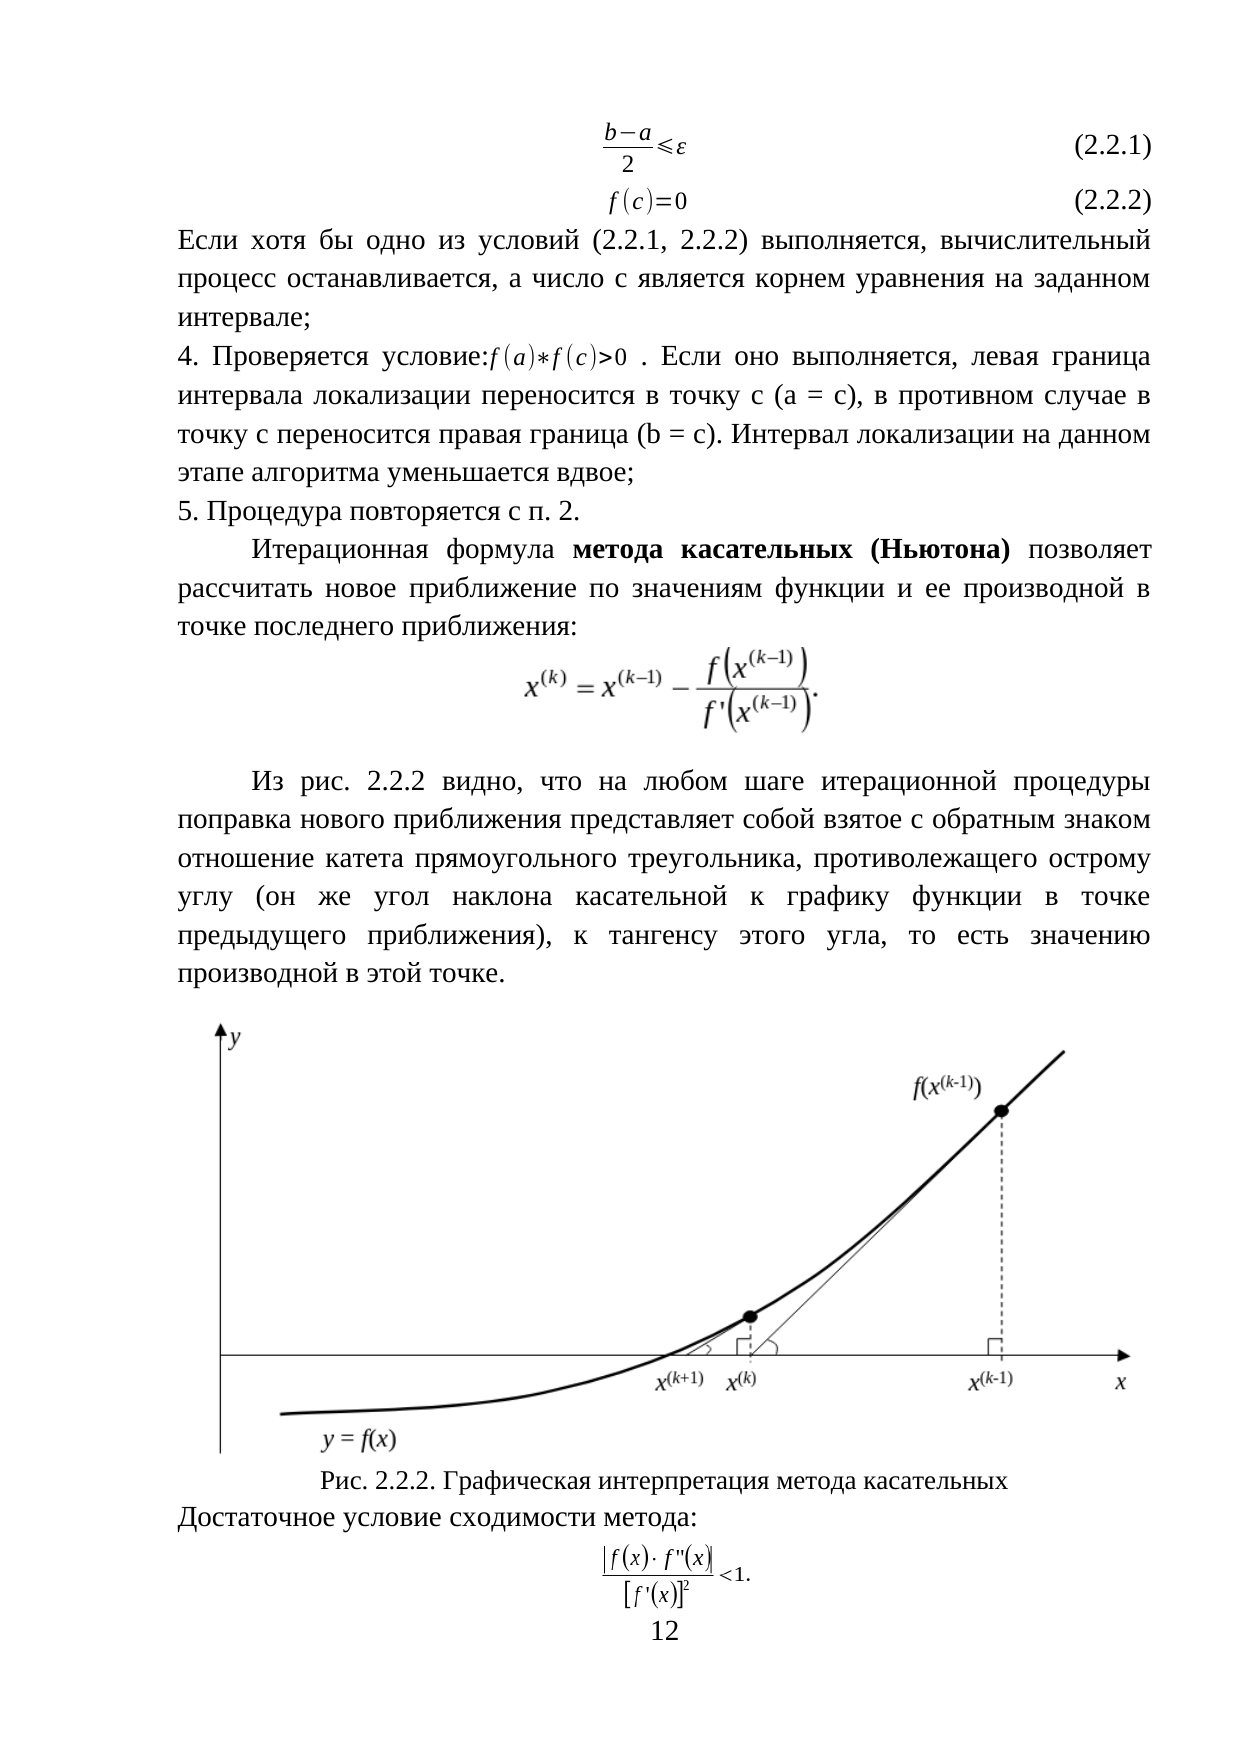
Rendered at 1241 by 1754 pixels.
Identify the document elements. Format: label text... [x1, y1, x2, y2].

picture [177, 993, 1152, 1455]
picture [588, 1534, 757, 1616]
text [757, 1538, 1152, 1572]
text Итерационная формула метода касательных (Ньютона) позволяет рассчитать новое приближение по значениям функции и ее производной в точке последнего приближения: [177, 531, 1152, 642]
text (2.2.1) [177, 118, 1152, 177]
picture [501, 647, 828, 738]
text Если хотя бы одно из условий (2.2.1, 2.2.2) выполняется, вычислительный процесс останавливается, а число c является корнем уравнения на заданном интервале; [177, 222, 1152, 333]
text Из рис. 2.2.2 видно, что на любом шаге итерационной процедуры поправка нового приближения представляет собой взятое с обратным знаком отношение катета прямоугольного треугольника, противолежащего острому углу (он же угол наклона касательной к графику функции в точке предыдущего приближения), к тангенсу этого угла, то есть значению производной в этой точке. [177, 763, 1152, 989]
text Достаточное условие сходимости метода: [177, 1499, 1152, 1533]
text Рис. 2.2.2. Графическая интерпретация метода касательных [177, 1455, 1152, 1495]
text (2.2.2) [177, 182, 1152, 217]
text 5. Процедура повторяется с п. 2. [177, 493, 1152, 526]
text     [177, 1538, 588, 1572]
text 4. Проверяется условие: . Если оно выполняется, левая граница интервала локализации переносится в точку c (a = c), в противном случае в точку c переносится правая граница (b = c). Интервал локализации на данном этапе алгоритма уменьшается вдвое; [177, 338, 1152, 488]
